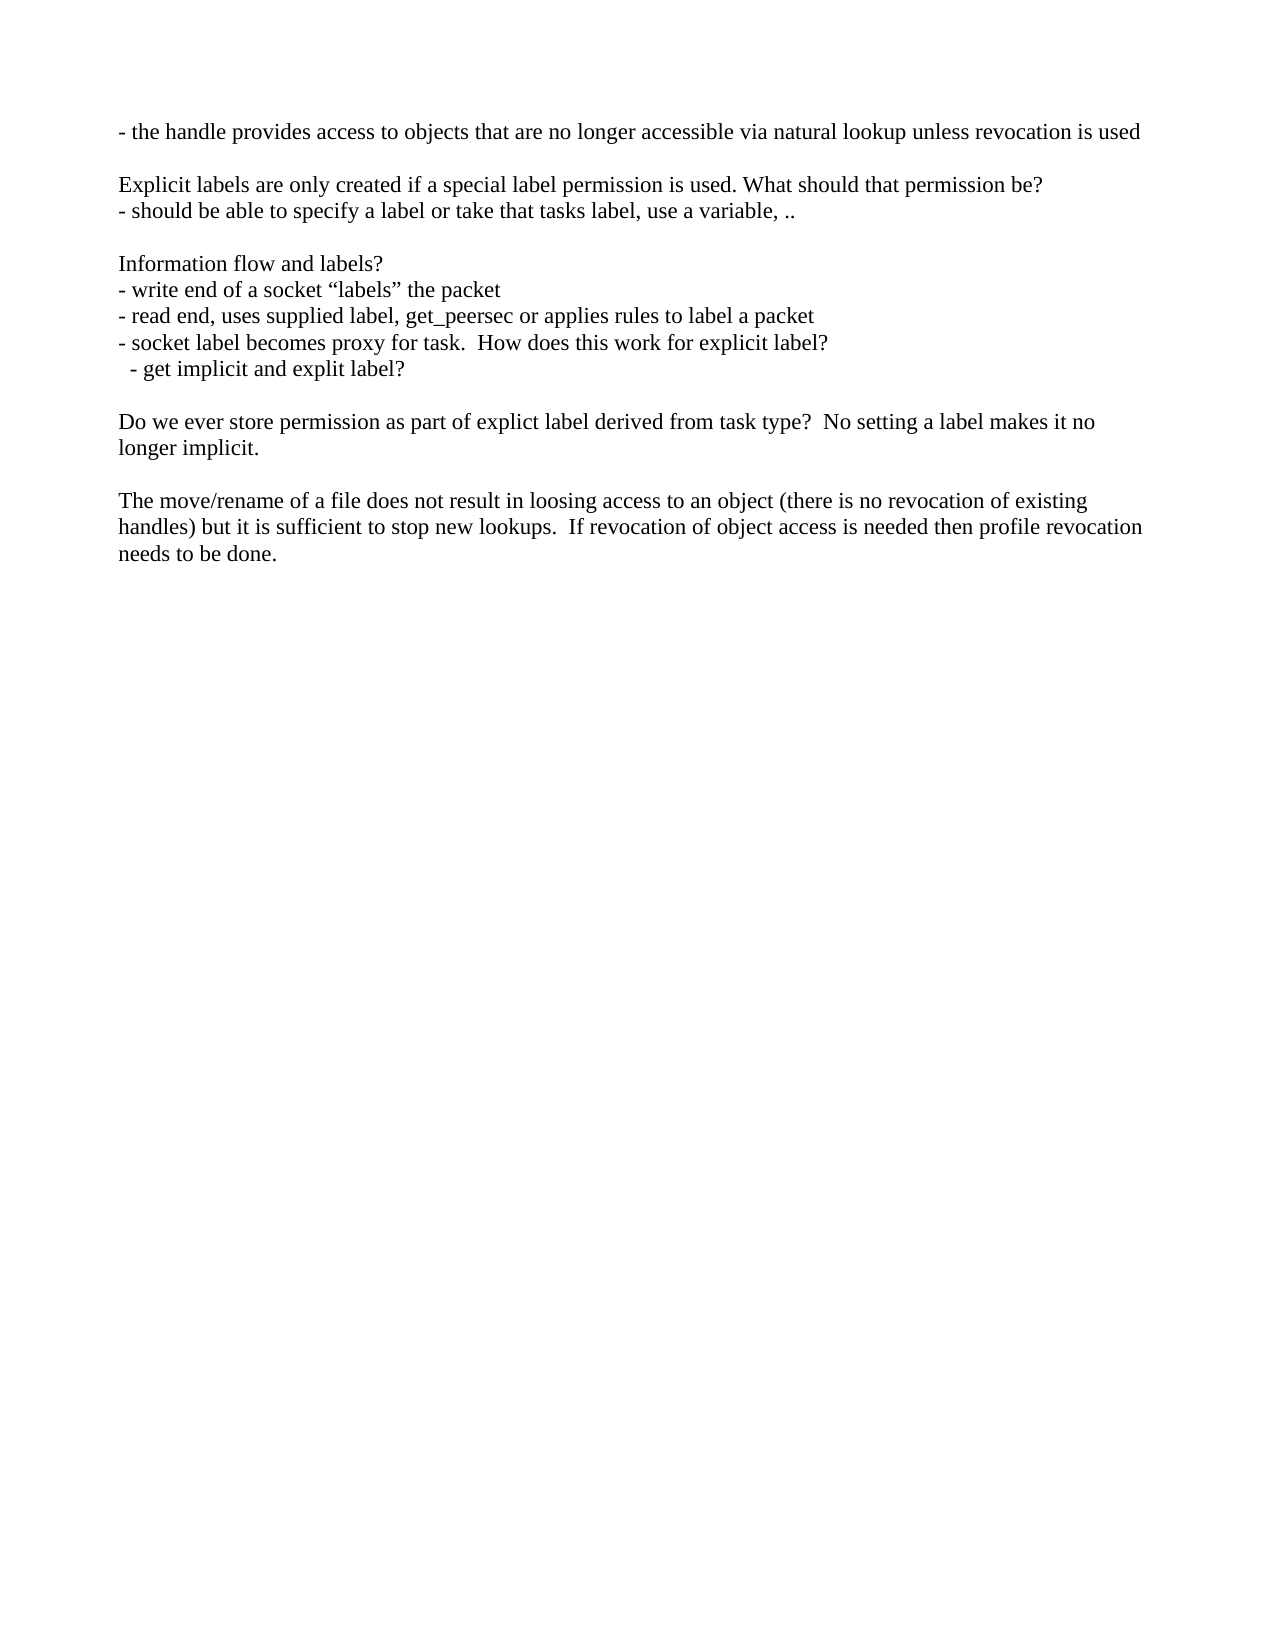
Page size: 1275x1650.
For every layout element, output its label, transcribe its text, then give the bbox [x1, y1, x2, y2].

text - get implicit and explit label? [118, 355, 1157, 382]
text Do we ever store permission as part of explict label derived from task type? No setting a label makes it no longer implicit. [118, 408, 1157, 461]
text - should be able to specify a label or take that tasks label, use a variable, .. [118, 197, 1157, 223]
text The move/rename of a file does not result in loosing access to an object (there is no revocation of existing handles) but it is sufficient to stop new lookups. If revocation of object access is needed then profile revocation needs to be done. [118, 487, 1157, 566]
text - read end, uses supplied label, get_peersec or applies rules to label a packet [118, 303, 1157, 329]
text - socket label becomes proxy for task. How does this work for explicit label? [118, 329, 1157, 355]
text - write end of a socket “labels” the packet [118, 276, 1157, 303]
text Explicit labels are only created if a special label permission is used. What should that permission be? [118, 171, 1157, 197]
text - the handle provides access to objects that are no longer accessible via natural lookup unless revocation is used [118, 118, 1157, 144]
text Information flow and labels? [118, 250, 1157, 276]
